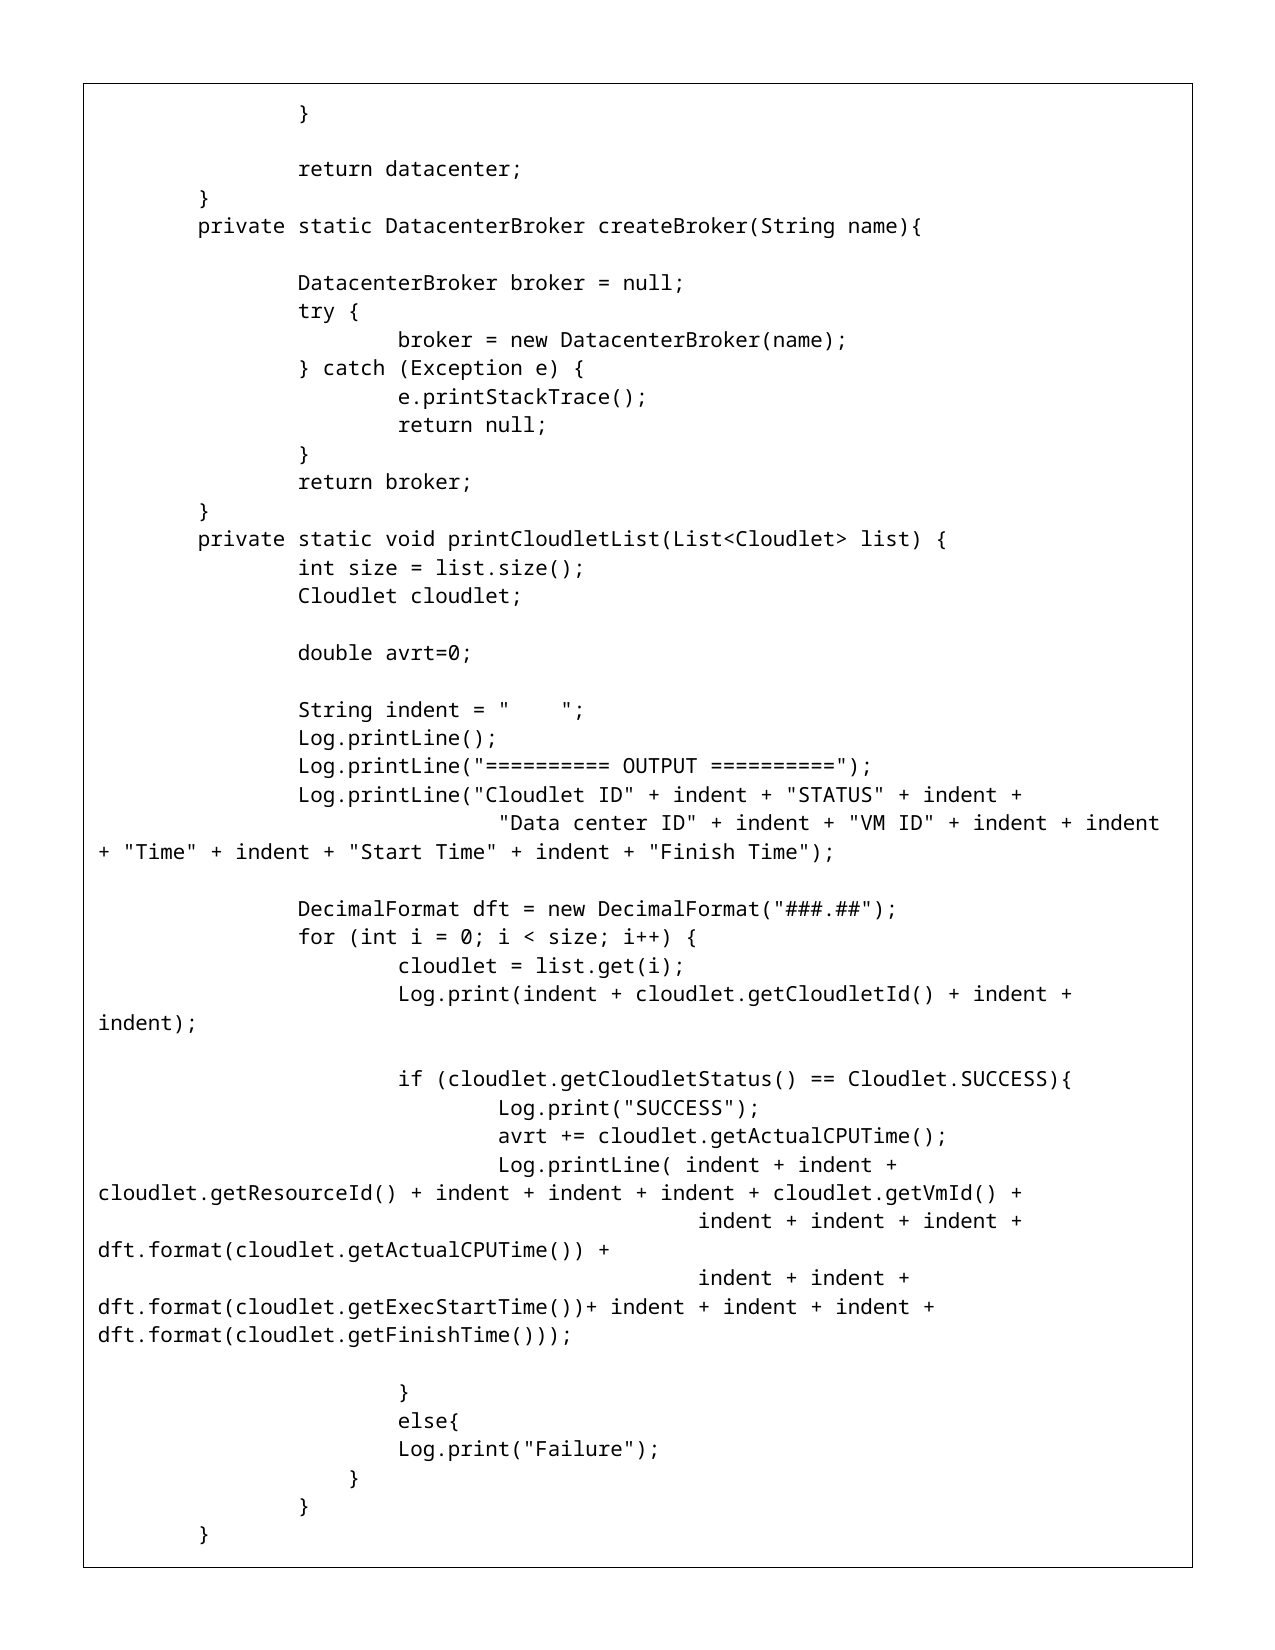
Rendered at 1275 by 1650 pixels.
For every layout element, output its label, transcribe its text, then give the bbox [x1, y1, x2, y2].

text return datacenter; [98, 154, 1177, 183]
text e.printStackTrace(); [98, 382, 1177, 410]
text indent + indent + indent + dft.format(cloudlet.getActualCPUTime()) + [98, 1207, 1177, 1263]
text Cloudlet cloudlet; [98, 581, 1177, 609]
text } [98, 439, 1177, 467]
text broker = new DatacenterBroker(name); [98, 325, 1177, 353]
text Log.printLine("========== OUTPUT =========="); [98, 752, 1177, 780]
text } catch (Exception e) { [98, 353, 1177, 382]
text avrt += cloudlet.getActualCPUTime(); [98, 1121, 1177, 1150]
text DecimalFormat dft = new DecimalFormat("###.##"); [98, 894, 1177, 922]
text cloudlet = list.get(i); [98, 951, 1177, 979]
text private static DatacenterBroker createBroker(String name){ [98, 211, 1177, 240]
text String indent = " "; [98, 695, 1177, 723]
text } [98, 183, 1177, 211]
text return broker; [98, 467, 1177, 496]
text } [98, 1519, 1177, 1548]
text Log.print(indent + cloudlet.getCloudletId() + indent + indent); [98, 979, 1177, 1036]
text private static void printCloudletList(List<Cloudlet> list) { [98, 524, 1177, 553]
text double avrt=0; [98, 638, 1177, 666]
text indent + indent + dft.format(cloudlet.getExecStartTime())+ indent + indent + indent + dft.format(cloudlet.getFinishTime())); [98, 1263, 1177, 1349]
text } [98, 1377, 1177, 1406]
text DatacenterBroker broker = null; [98, 268, 1177, 297]
text return null; [98, 410, 1177, 439]
text Log.print("SUCCESS"); [98, 1093, 1177, 1121]
text try { [98, 297, 1177, 325]
text Log.print("Failure"); [98, 1434, 1177, 1463]
text } [98, 98, 1177, 126]
text } [98, 1463, 1177, 1491]
text else{ [98, 1406, 1177, 1434]
text if (cloudlet.getCloudletStatus() == Cloudlet.SUCCESS){ [98, 1064, 1177, 1093]
text int size = list.size(); [98, 553, 1177, 581]
text Log.printLine("Cloudlet ID" + indent + "STATUS" + indent + [98, 780, 1177, 808]
text Log.printLine( indent + indent + cloudlet.getResourceId() + indent + indent + indent + cloudlet.getVmId() + [98, 1150, 1177, 1207]
text for (int i = 0; i < size; i++) { [98, 922, 1177, 951]
text } [98, 1491, 1177, 1519]
text Log.printLine(); [98, 723, 1177, 752]
text "Data center ID" + indent + "VM ID" + indent + indent + "Time" + indent + "Start Time" + indent + "Finish Time"); [98, 808, 1177, 865]
text } [98, 496, 1177, 524]
